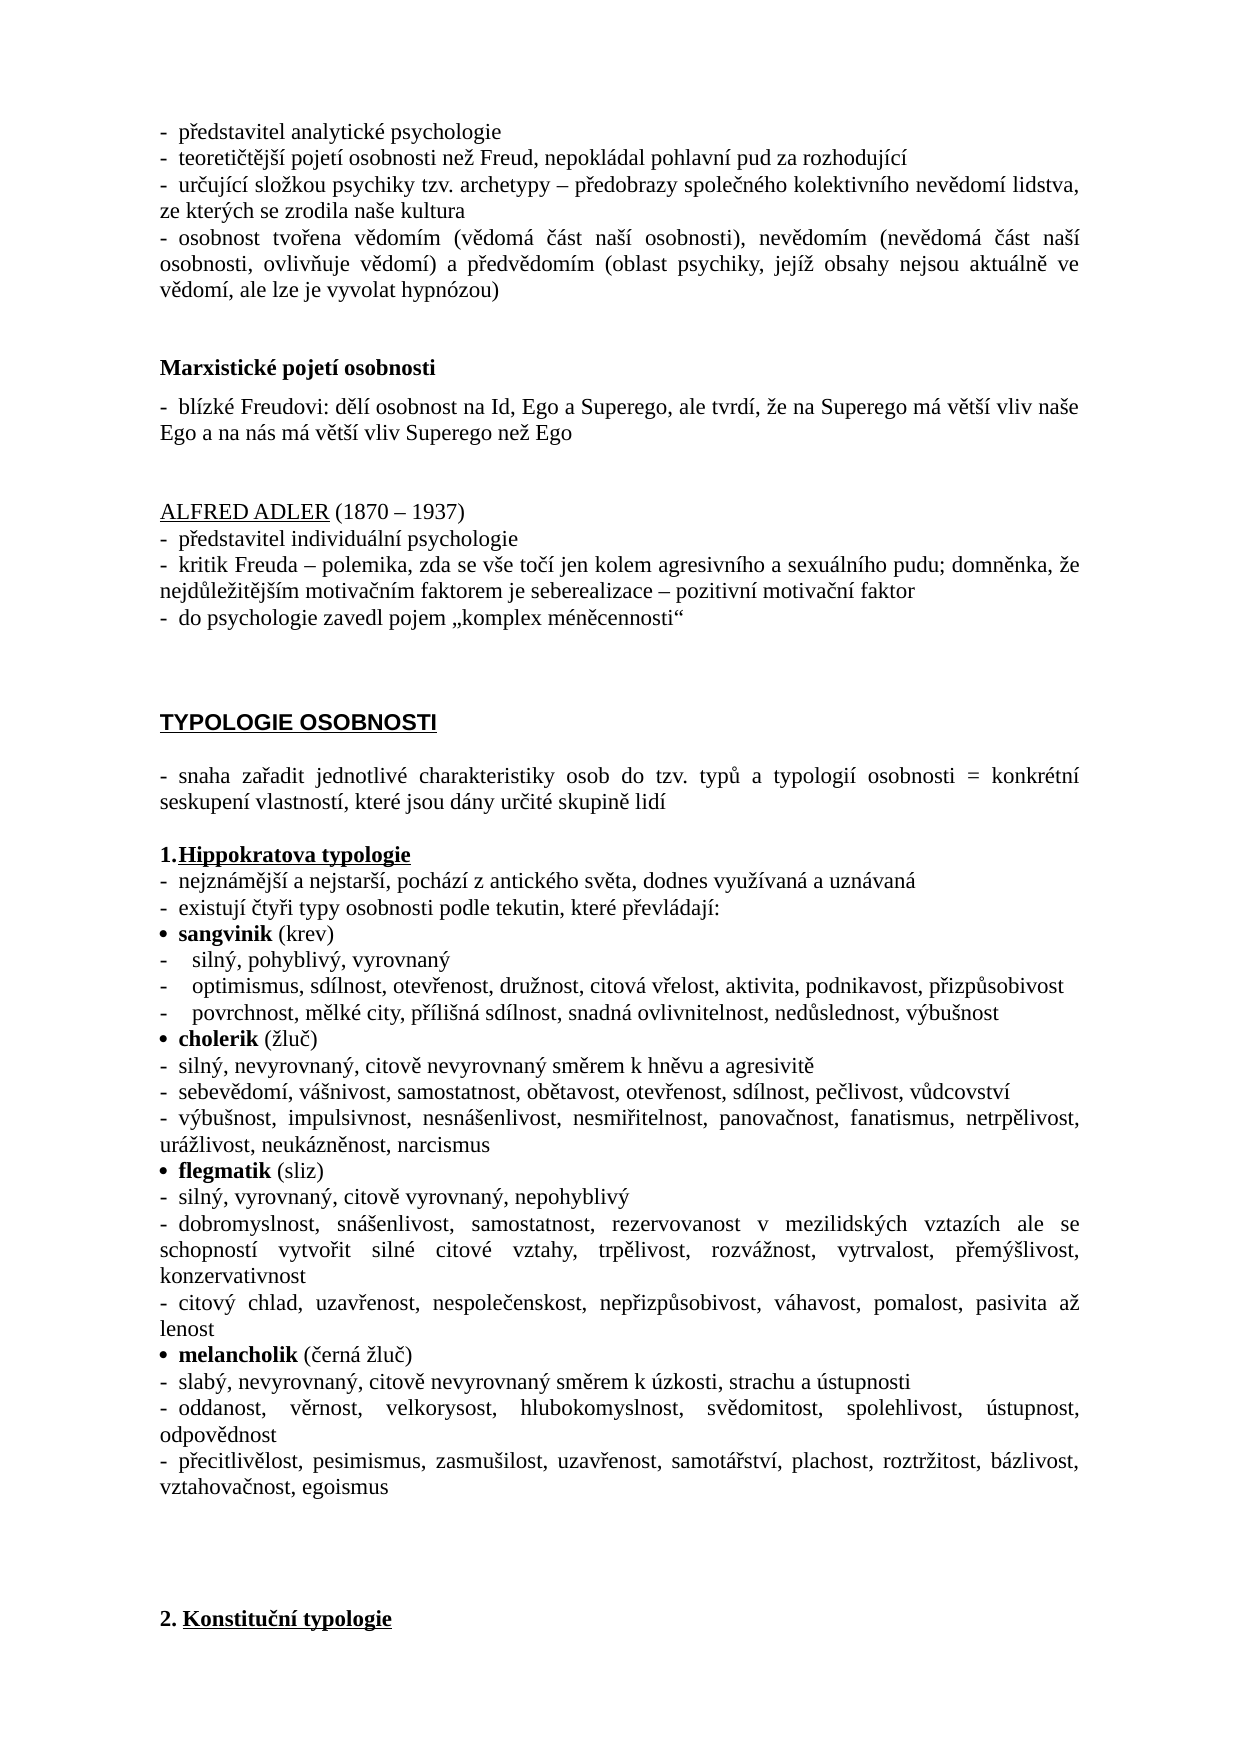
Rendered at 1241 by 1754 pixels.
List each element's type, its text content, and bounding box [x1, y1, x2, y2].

list silný, nevyrovnaný, citově nevyrovnaný směrem k hněvu a agresivitě [159, 1052, 1081, 1078]
list slabý, nevyrovnaný, citově nevyrovnaný směrem k úzkosti, strachu a ústupnosti [159, 1368, 1081, 1394]
list 2. Konstituční typologie [159, 1605, 1081, 1631]
subtitle TYPOLOGIE OSOBNOSTI [159, 709, 1081, 735]
list představitel analytické psychologie [159, 118, 1081, 144]
list nejznámější a nejstarší, pochází z antického světa, dodnes využívaná a uznávaná [159, 867, 1081, 893]
list kritik Freuda – polemika, zda se vše točí jen kolem agresivního a sexuálního pudu; domněnka, že nejdůležitějším motivačním faktorem je seberealizace – pozitivní motivační faktor [159, 551, 1081, 604]
list povrchnost, mělké city, přílišná sdílnost, snadná ovlivnitelnost, nedůslednost, výbušnost [159, 999, 1081, 1025]
list optimismus, sdílnost, otevřenost, družnost, citová vřelost, aktivita, podnikavost, přizpůsobivost [159, 973, 1081, 999]
list blízké Freudovi: dělí osobnost na Id, Ego a Superego, ale tvrdí, že na Superego má větší vliv naše Ego a na nás má větší vliv Superego než Ego [159, 393, 1081, 446]
list do psychologie zavedl pojem „komplex méněcennosti“ [159, 604, 1081, 630]
list přecitlivělost, pesimismus, zasmušilost, uzavřenost, samotářství, plachost, roztržitost, bázlivost, vztahovačnost, egoismus [159, 1447, 1081, 1500]
list cholerik (žluč) [159, 1025, 1081, 1052]
list snaha zařadit jednotlivé charakteristiky osob do tzv. typů a typologií osobnosti = konkrétní seskupení vlastností, které jsou dány určité skupině lidí [159, 762, 1081, 814]
list Hippokratova typologie [159, 841, 1081, 867]
list silný, vyrovnaný, citově vyrovnaný, nepohyblivý [159, 1183, 1081, 1210]
list výbušnost, impulsivnost, nesnášenlivost, nesmiřitelnost, panovačnost, fanatismus, netrpělivost, urážlivost, neukázněnost, narcismus [159, 1104, 1081, 1157]
text ALFRED ADLER (1870 – 1937) [159, 498, 1081, 524]
list melancholik (černá žluč) [159, 1342, 1081, 1368]
list určující složkou psychiky tzv. archetypy – předobrazy společného kolektivního nevědomí lidstva, ze kterých se zrodila naše kultura [159, 171, 1081, 223]
list sangvinik (krev) [159, 920, 1081, 946]
list sebevědomí, vášnivost, samostatnost, obětavost, otevřenost, sdílnost, pečlivost, vůdcovství [159, 1078, 1081, 1104]
subtitle Marxistické pojetí osobnosti [159, 354, 1081, 380]
list teoretičtější pojetí osobnosti než Freud, nepokládal pohlavní pud za rozhodující [159, 144, 1081, 171]
list představitel individuální psychologie [159, 524, 1081, 551]
list flegmatik (sliz) [159, 1157, 1081, 1183]
list oddanost, věrnost, velkorysost, hlubokomyslnost, svědomitost, spolehlivost, ústupnost, odpovědnost [159, 1394, 1081, 1447]
list dobromyslnost, snášenlivost, samostatnost, rezervovanost v mezilidských vztazích ale se schopností vytvořit silné citové vztahy, trpělivost, rozvážnost, vytrvalost, přemýšlivost, konzervativnost [159, 1210, 1081, 1289]
list citový chlad, uzavřenost, nespolečenskost, nepřizpůsobivost, váhavost, pomalost, pasivita až lenost [159, 1289, 1081, 1342]
list osobnost tvořena vědomím (vědomá část naší osobnosti), nevědomím (nevědomá část naší osobnosti, ovlivňuje vědomí) a předvědomím (oblast psychiky, jejíž obsahy nejsou aktuálně ve vědomí, ale lze je vyvolat hypnózou) [159, 223, 1081, 303]
list silný, pohyblivý, vyrovnaný [159, 946, 1081, 973]
list existují čtyři typy osobnosti podle tekutin, které převládají: [159, 893, 1081, 920]
